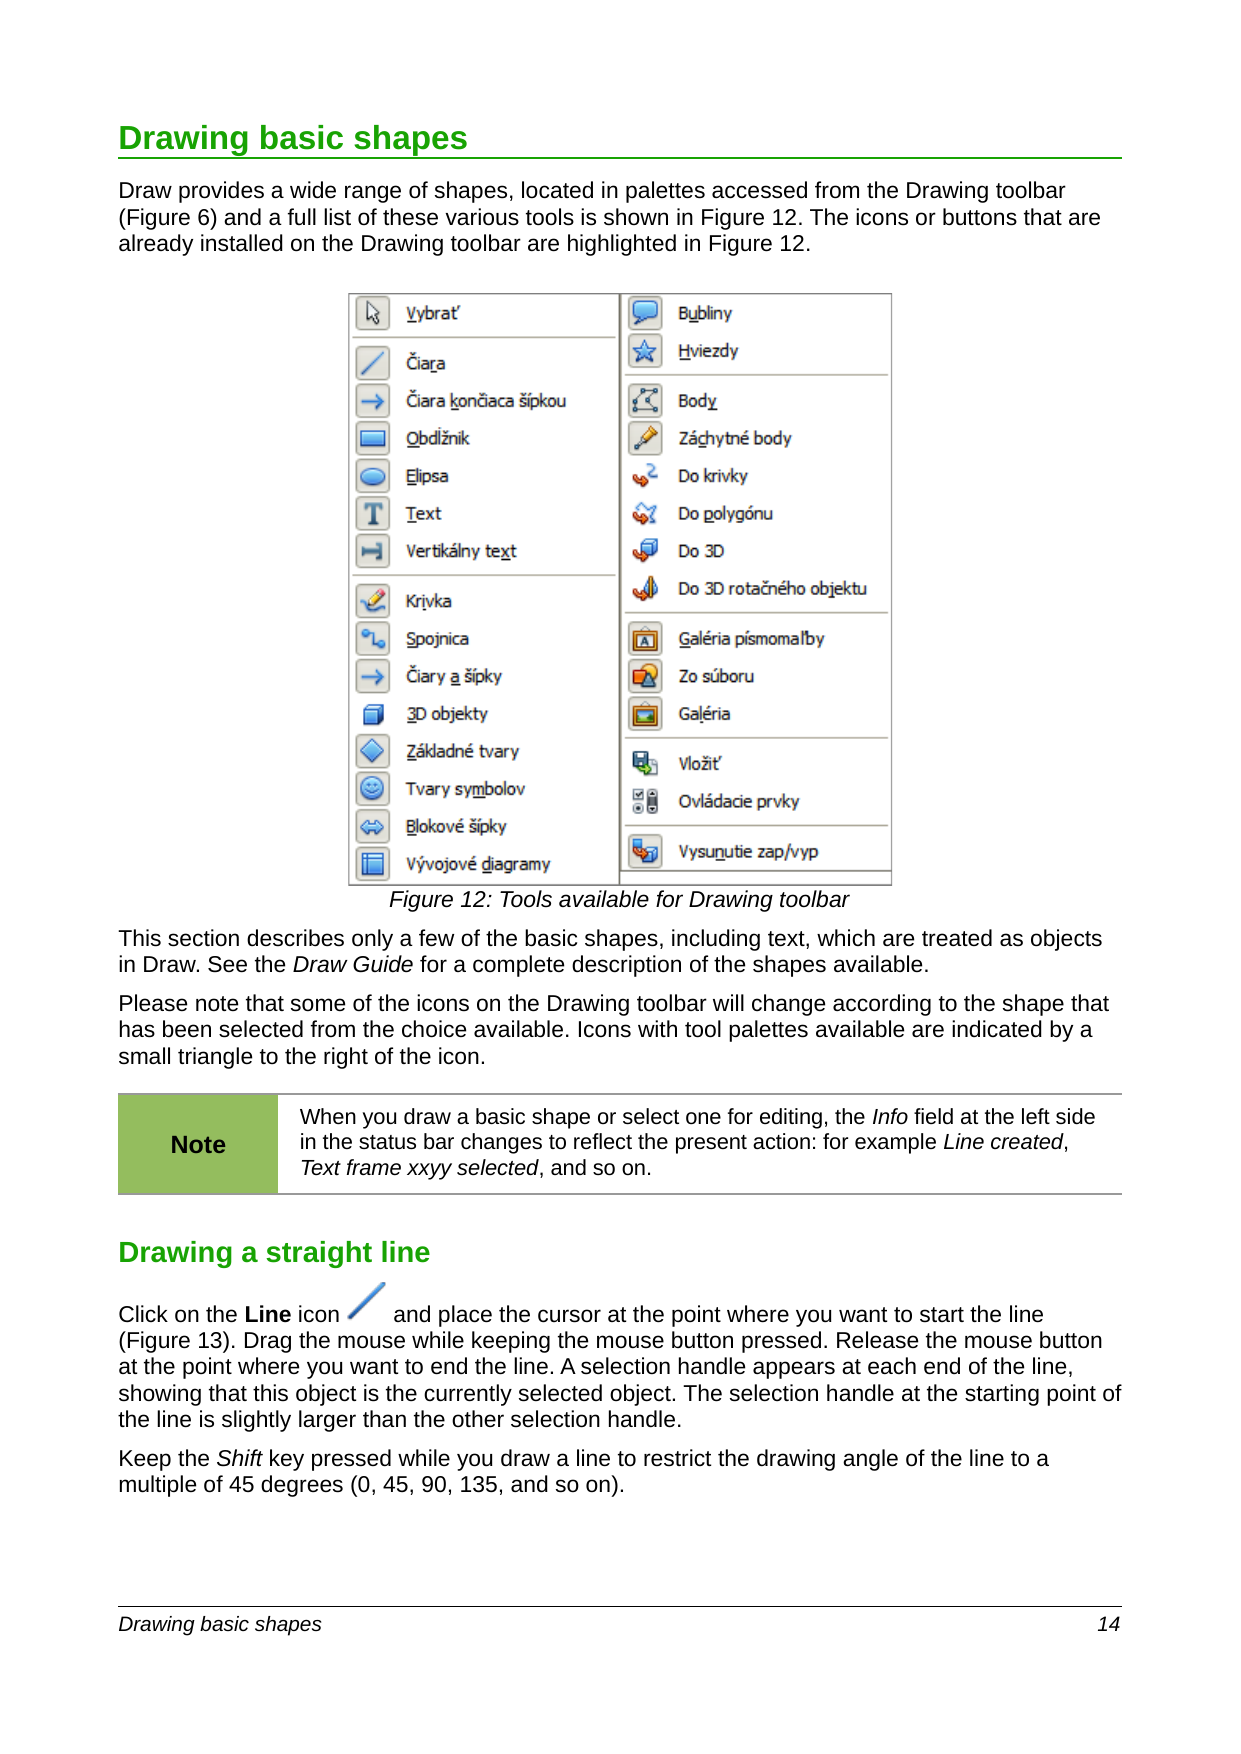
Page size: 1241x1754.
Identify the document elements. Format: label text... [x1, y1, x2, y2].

picture [346, 1281, 387, 1322]
picture [348, 293, 893, 886]
subtitle Drawing basic shapes [118, 118, 1122, 157]
text Click on the Line icon and place the cursor at the point where you want to start the line (Figure 13). Drag the mouse while keeping the mouse button pressed. Release the mouse button at the point where you want to end the line. A selection handle appears at each end of the line, showing that this object is the currently selected object. The selection handle at the starting point of the line is slightly larger than the other selection handle. [118, 1281, 1122, 1432]
text Figure 12: Tools available for Drawing toolbar [306, 305, 935, 912]
text Please note that some of the icons on the Drawing toolbar will change according to the shape that has been selected from the choice available. Icons with tool palettes available are indicated by a small triangle to the right of the icon. [118, 990, 1122, 1069]
subtitle Drawing a straight line [118, 1235, 1122, 1269]
table_header Note [118, 1095, 278, 1193]
text Draw provides a wide range of shapes, located in palettes accessed from the Drawing toolbar (Figure 6) and a full list of these various tools is shown in Figure 12. The icons or buttons that are already installed on the Drawing toolbar are highlighted in Figure 12. [118, 177, 1122, 257]
text This section describes only a few of the basic shapes, including text, which are treated as objects in Draw. See the Draw Guide for a complete description of the shapes available. [118, 925, 1122, 977]
text Keep the Shift key pressed while you draw a line to restrict the drawing angle of the line to a multiple of 45 degrees (0, 45, 90, 135, and so on). [118, 1445, 1122, 1498]
table_header When you draw a basic shape or select one for editing, the Info field at the left side in the status bar changes to reflect the present action: for example Line created, Text frame xxyy selected, and so on. [278, 1095, 1122, 1193]
